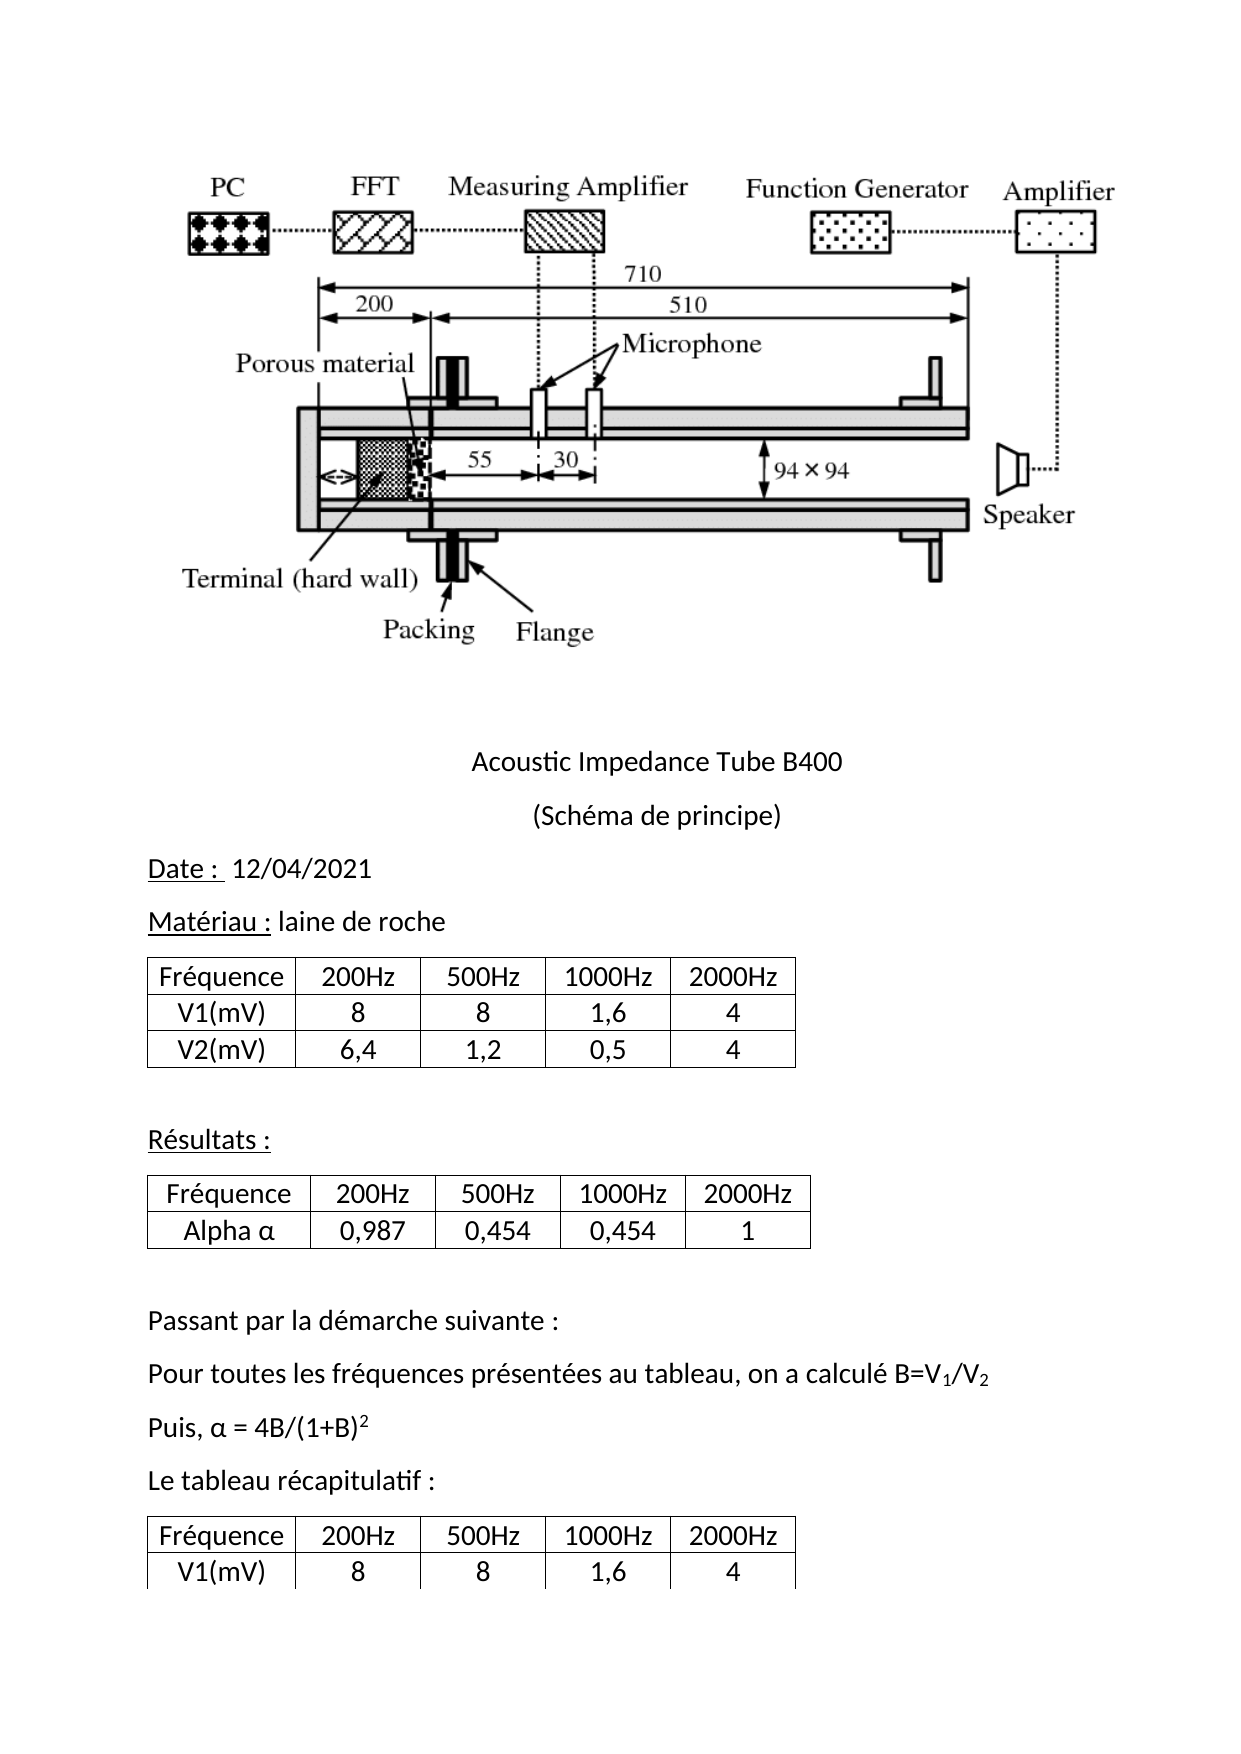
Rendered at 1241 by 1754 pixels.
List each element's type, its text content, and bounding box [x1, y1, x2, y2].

table_header 2000Hz [671, 958, 795, 993]
table_cell 4 [671, 995, 795, 1030]
table_cell 1,6 [546, 1553, 670, 1589]
text (Schéma de principe) [148, 797, 1093, 832]
table_cell 1,6 [546, 995, 670, 1030]
table_header 500Hz [436, 1176, 560, 1211]
table_cell 8 [296, 995, 420, 1030]
table_cell 4 [671, 1031, 795, 1067]
table_cell 0,5 [546, 1031, 670, 1067]
table_header 2000Hz [671, 1517, 795, 1552]
table_cell Alpha α [148, 1212, 310, 1248]
text Acoustic Impedance Tube B400 [148, 743, 1093, 779]
text Date : 12/04/2021 [148, 850, 1093, 886]
table_header 500Hz [421, 1517, 545, 1552]
table_header 500Hz [421, 958, 545, 993]
table_cell 1 [686, 1212, 810, 1248]
table_header 2000Hz [686, 1176, 810, 1211]
table_header Fréquence [148, 958, 295, 993]
table_cell V1(mV) [148, 1553, 295, 1589]
table_header Fréquence [148, 1176, 310, 1211]
table_cell V2(mV) [148, 1031, 295, 1067]
text Passant par la démarche suivante : [148, 1302, 1093, 1338]
table_cell 6,4 [296, 1031, 420, 1067]
text Matériau : laine de roche [148, 903, 1093, 939]
table_cell V1(mV) [148, 995, 295, 1030]
table_header 200Hz [296, 1517, 420, 1552]
table_header 1000Hz [546, 1517, 670, 1552]
text Résultats : [148, 1121, 1093, 1157]
table_cell 8 [421, 995, 545, 1030]
text Pour toutes les fréquences présentées au tableau, on a calculé B=V1/V2 [148, 1356, 1093, 1391]
table_cell 8 [296, 1553, 420, 1589]
table_header Fréquence [148, 1517, 295, 1552]
table_header 200Hz [296, 958, 420, 993]
table_header 1000Hz [546, 958, 670, 993]
table_cell 1,2 [421, 1031, 545, 1067]
table_header 1000Hz [561, 1176, 685, 1211]
table_cell 0,454 [436, 1212, 560, 1248]
table_header 200Hz [311, 1176, 435, 1211]
table_cell 0,454 [561, 1212, 685, 1248]
text Puis, α = 4B/(1+B)2 [148, 1409, 1093, 1444]
table_cell 8 [421, 1553, 545, 1589]
text Le tableau récapitulatif : [148, 1462, 1093, 1498]
table_cell 0,987 [311, 1212, 435, 1248]
table_cell 4 [671, 1553, 795, 1589]
